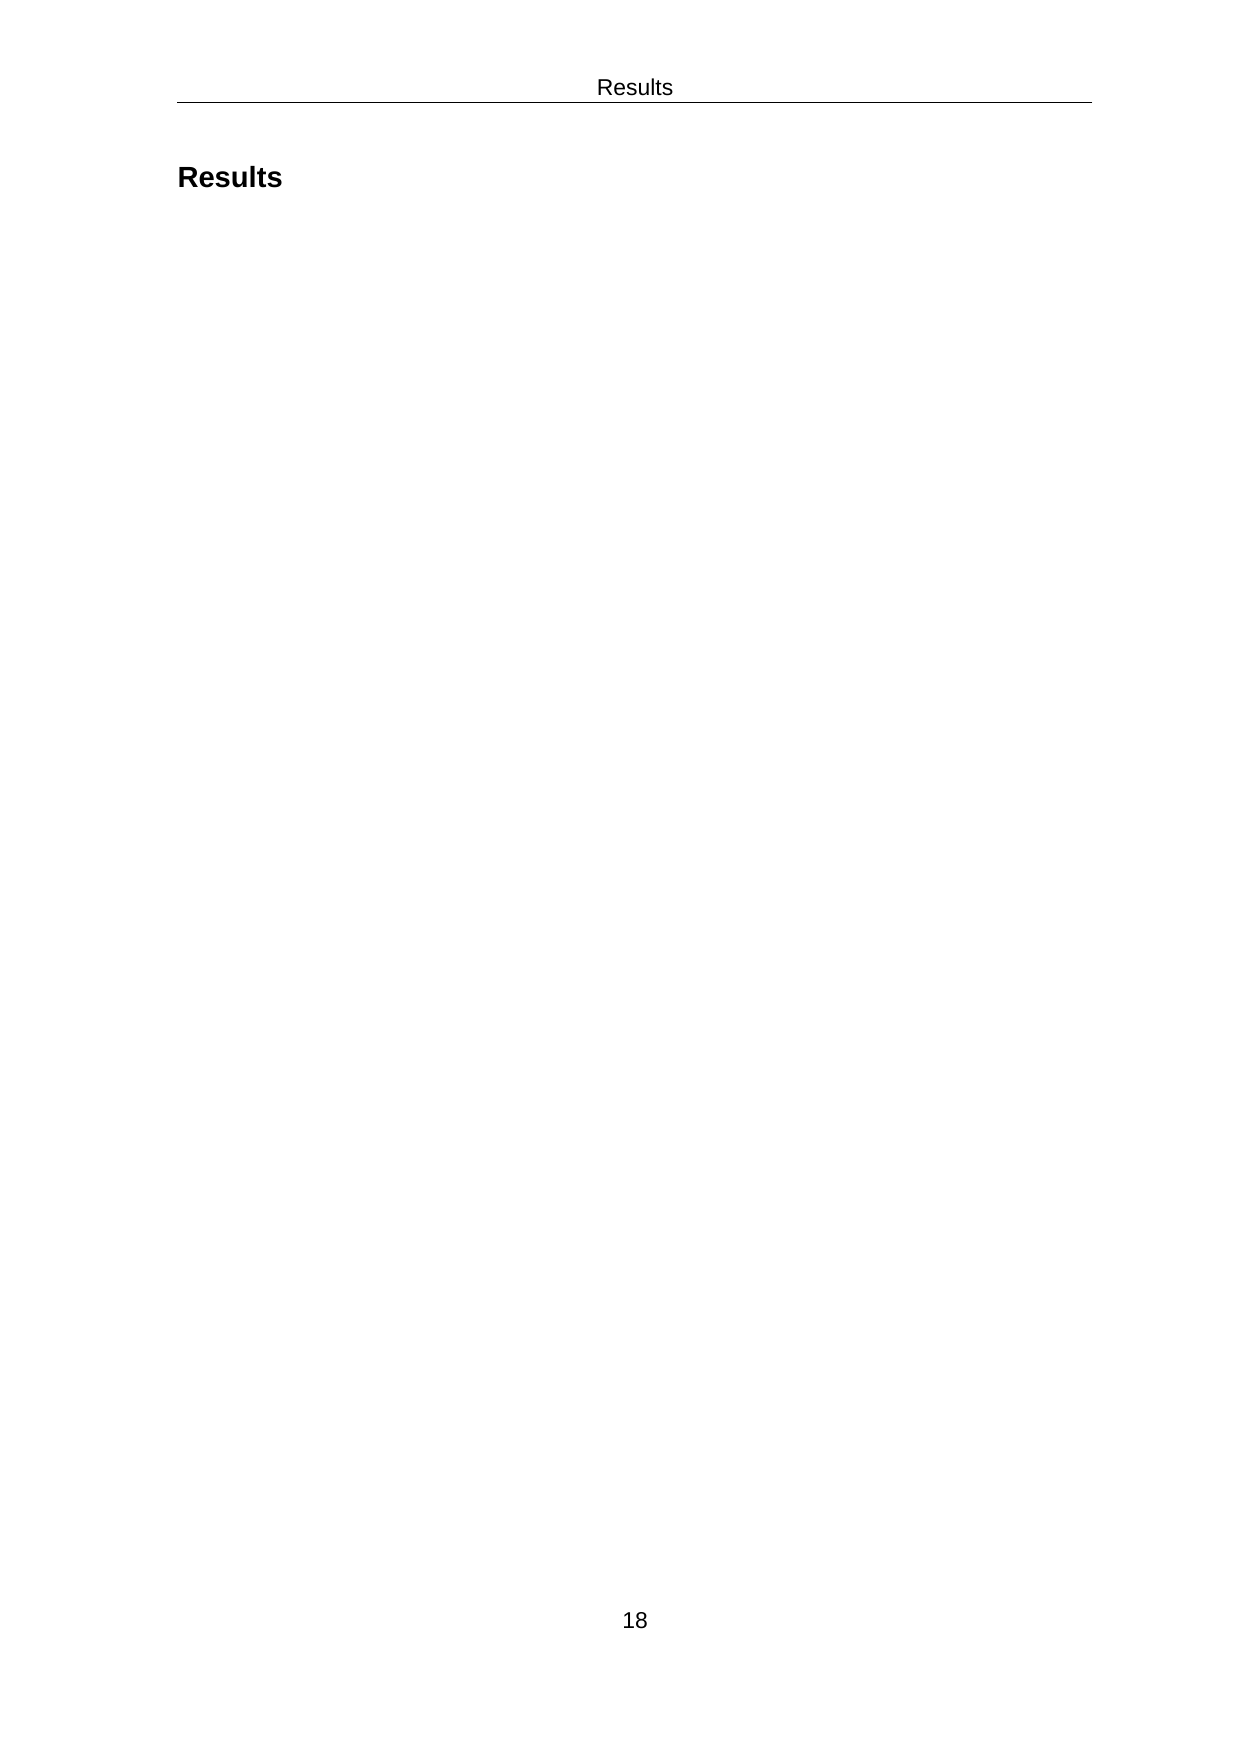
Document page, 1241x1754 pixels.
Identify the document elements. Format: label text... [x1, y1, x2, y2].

subtitle Results [177, 160, 1092, 193]
